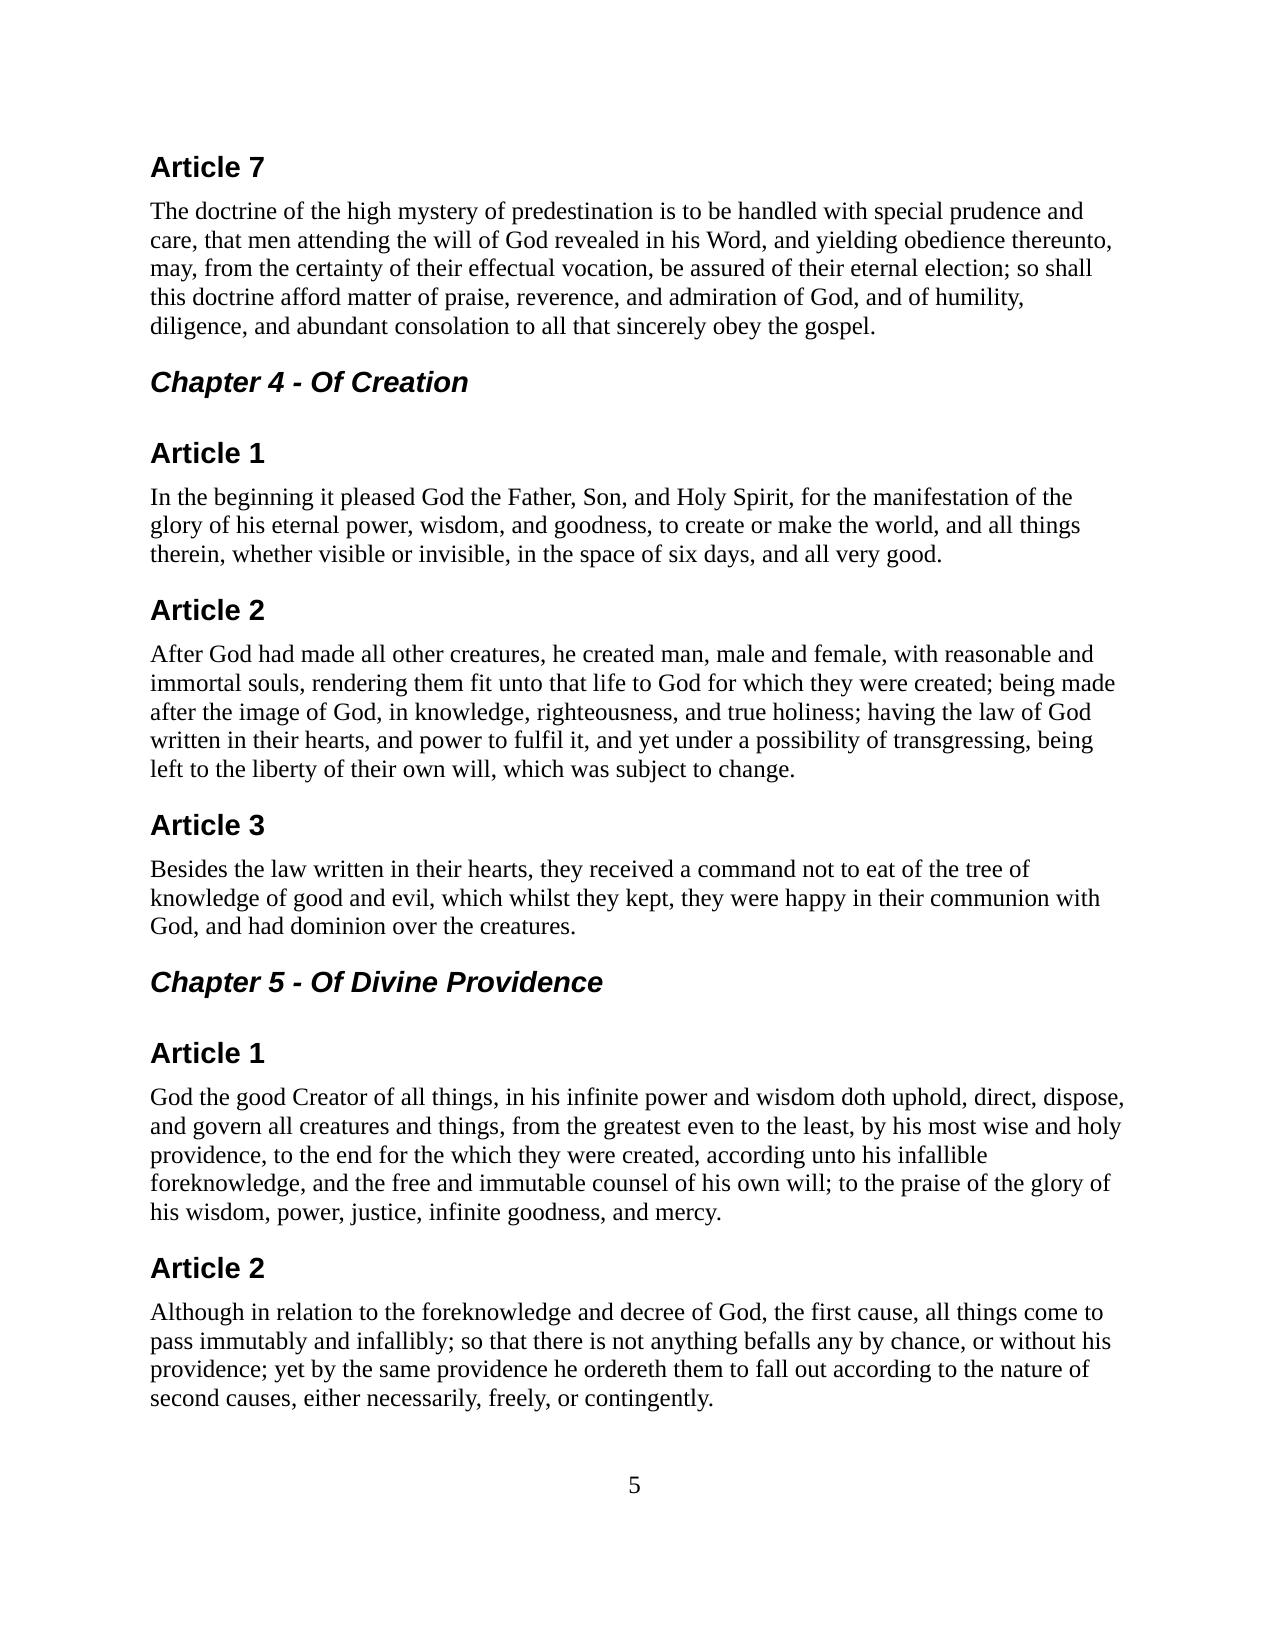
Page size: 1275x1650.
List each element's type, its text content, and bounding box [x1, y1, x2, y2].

text In the beginning it pleased God the Father, Son, and Holy Spirit, for the manifestation of the glory of his eternal power, wisdom, and goodness, to create or make the world, and all things therein, whether visible or invisible, in the space of six days, and all very good. [150, 482, 1125, 568]
subtitle Article 2 [150, 1251, 1125, 1284]
subtitle Chapter 4 - Of Creation [150, 365, 1125, 398]
text After God had made all other creatures, he created man, male and female, with reasonable and immortal souls, rendering them fit unto that life to God for which they were created; being made after the image of God, in knowledge, righteousness, and true holiness; having the law of God written in their hearts, and power to fulfil it, and yet under a possibility of transgressing, being left to the liberty of their own will, which was subject to change. [150, 639, 1125, 783]
subtitle Article 3 [150, 808, 1125, 841]
subtitle Article 1 [150, 436, 1125, 469]
text God the good Creator of all things, in his infinite power and wisdom doth uphold, direct, dispose, and govern all creatures and things, from the greatest even to the least, by his most wise and holy providence, to the end for the which they were created, according unto his infallible foreknowledge, and the free and immutable counsel of his own will; to the praise of the glory of his wisdom, power, justice, infinite goodness, and mercy. [150, 1082, 1125, 1226]
subtitle Article 2 [150, 593, 1125, 627]
subtitle Article 7 [150, 150, 1125, 183]
text Besides the law written in their hearts, they received a command not to eat of the tree of knowledge of good and evil, which whilst they kept, they were happy in their communion with God, and had dominion over the creatures. [150, 854, 1125, 940]
text Although in relation to the foreknowledge and decree of God, the first cause, all things come to pass immutably and infallibly; so that there is not anything befalls any by chance, or without his providence; yet by the same providence he ordereth them to fall out according to the nature of second causes, either necessarily, freely, or contingently. [150, 1297, 1125, 1412]
subtitle Chapter 5 - Of Divine Providence [150, 965, 1125, 999]
subtitle Article 1 [150, 1036, 1125, 1070]
text The doctrine of the high mystery of predestination is to be handled with special prudence and care, that men attending the will of God revealed in his Word, and yielding obedience thereunto, may, from the certainty of their effectual vocation, be assured of their eternal election; so shall this doctrine afford matter of praise, reverence, and admiration of God, and of humility, diligence, and abundant consolation to all that sincerely obey the gospel. [150, 196, 1125, 340]
